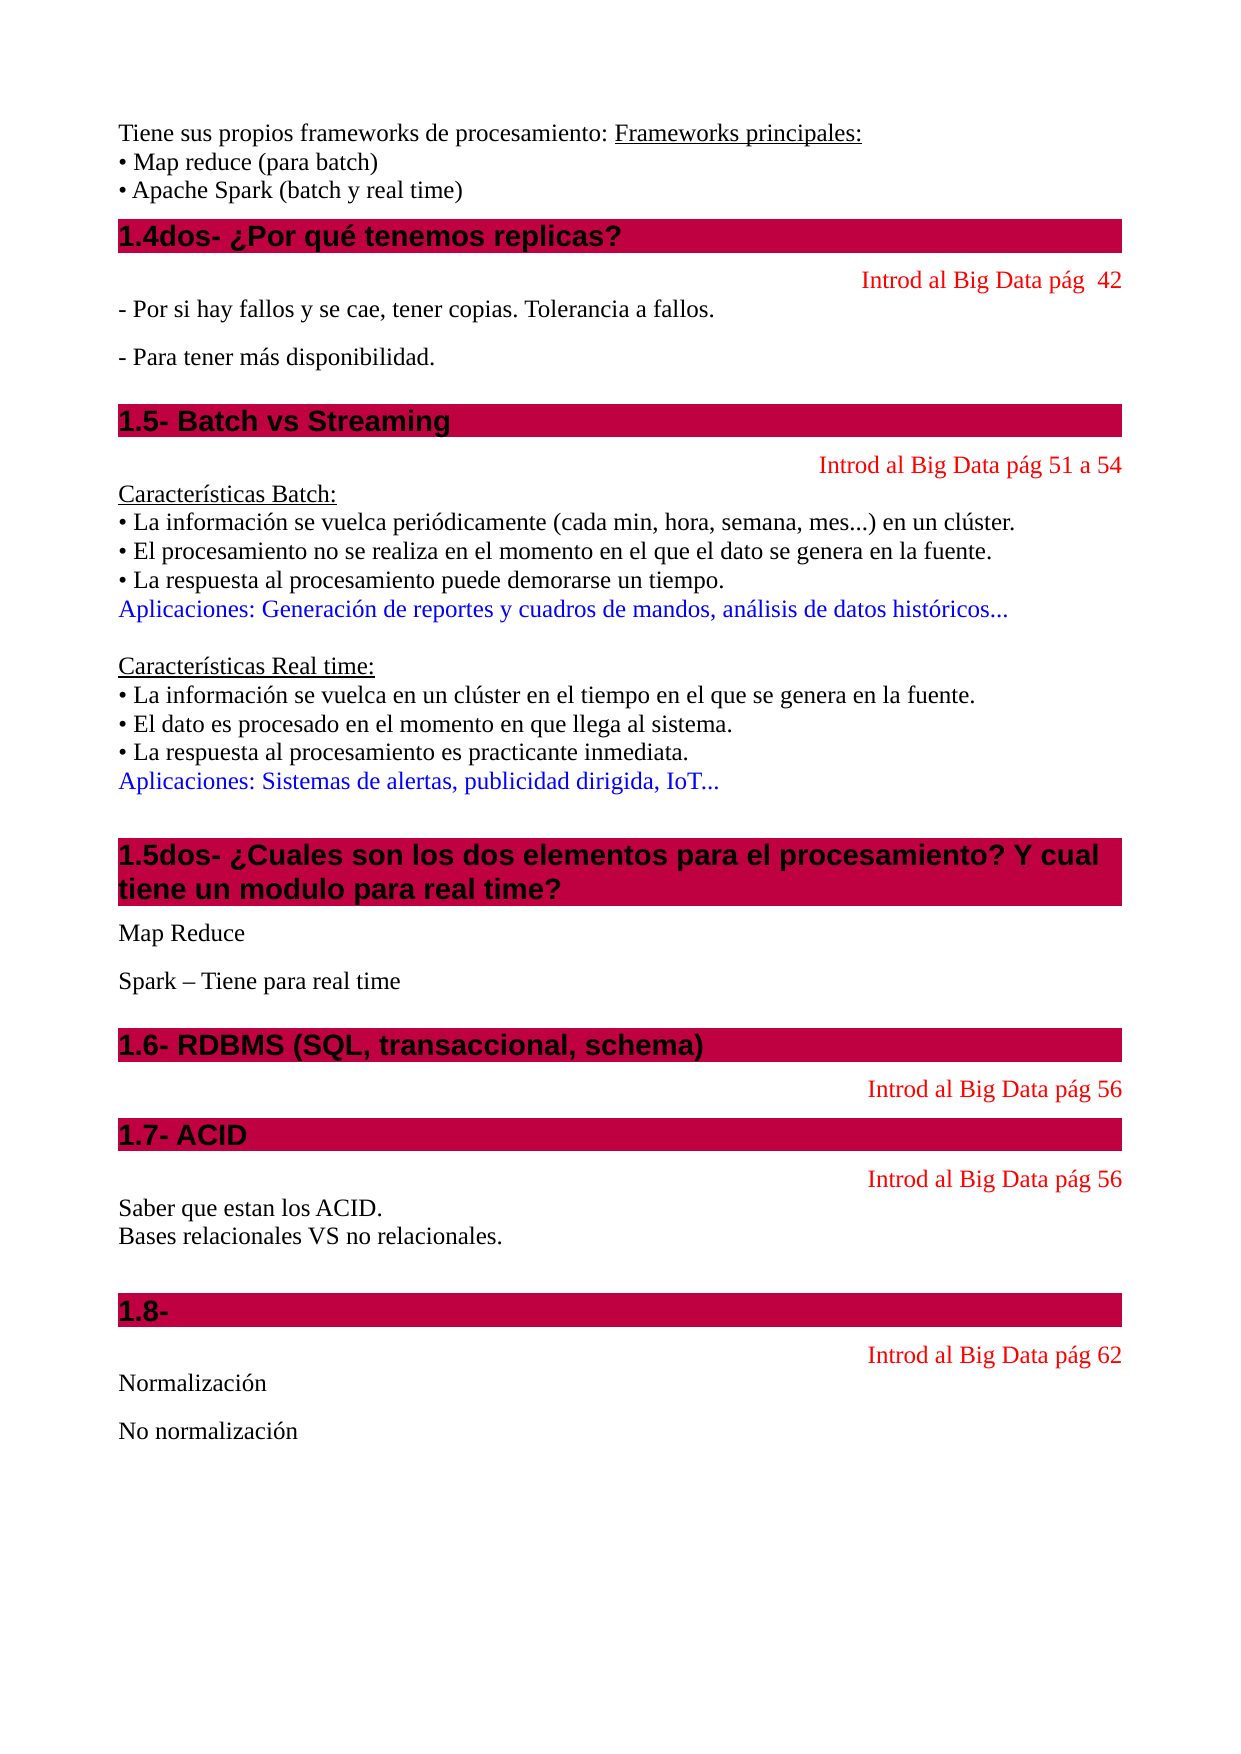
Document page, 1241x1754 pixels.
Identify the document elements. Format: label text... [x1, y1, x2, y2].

text • La respuesta al procesamiento es practicante inmediata. [118, 737, 1122, 766]
text • Apache Spark (batch y real time) [118, 176, 1122, 204]
text Aplicaciones: Sistemas de alertas, publicidad dirigida, IoT... [118, 766, 1122, 795]
subtitle 1.5- Batch vs Streaming [118, 404, 1122, 437]
text • La información se vuelca en un clúster en el tiempo en el que se genera en la fuente. [118, 680, 1122, 709]
text • La respuesta al procesamiento puede demorarse un tiempo. [118, 565, 1122, 594]
text - Por si hay fallos y se cae, tener copias. Tolerancia a fallos. [118, 294, 1122, 323]
subtitle 1.6- RDBMS (SQL, transaccional, schema) [118, 1028, 1122, 1062]
text Aplicaciones: Generación de reportes y cuadros de mandos, análisis de datos históricos... [118, 594, 1122, 622]
text Introd al Big Data pág 62 [118, 1340, 1122, 1368]
text • Map reduce (para batch) [118, 147, 1122, 176]
subtitle 1.4dos- ¿Por qué tenemos replicas? [118, 219, 1122, 253]
text No normalización [118, 1416, 1122, 1445]
text Tiene sus propios frameworks de procesamiento: Frameworks principales: [118, 118, 1122, 147]
text Introd al Big Data pág 51 a 54 [118, 450, 1122, 479]
text • La información se vuelca periódicamente (cada min, hora, semana, mes...) en un clúster. [118, 507, 1122, 536]
text Saber que estan los ACID. [118, 1193, 1122, 1221]
text - Para tener más disponibilidad. [118, 342, 1122, 370]
text Map Reduce [118, 918, 1122, 947]
text • El procesamiento no se realiza en el momento en el que el dato se genera en la fuente. [118, 536, 1122, 565]
text Introd al Big Data pág 42 [118, 265, 1122, 294]
text Spark – Tiene para real time [118, 966, 1122, 995]
text Introd al Big Data pág 56 [118, 1164, 1122, 1193]
subtitle 1.7- ACID [118, 1118, 1122, 1151]
text • El dato es procesado en el momento en que llega al sistema. [118, 709, 1122, 737]
text Características Batch: [118, 479, 1122, 507]
text Bases relacionales VS no relacionales. [118, 1221, 1122, 1250]
text Introd al Big Data pág 56 [118, 1074, 1122, 1103]
subtitle 1.8- [118, 1293, 1122, 1327]
subtitle 1.5dos- ¿Cuales son los dos elementos para el procesamiento? Y cual tiene un modulo para real time? [118, 838, 1122, 906]
text Características Real time: [118, 651, 1122, 680]
text Normalización [118, 1368, 1122, 1397]
